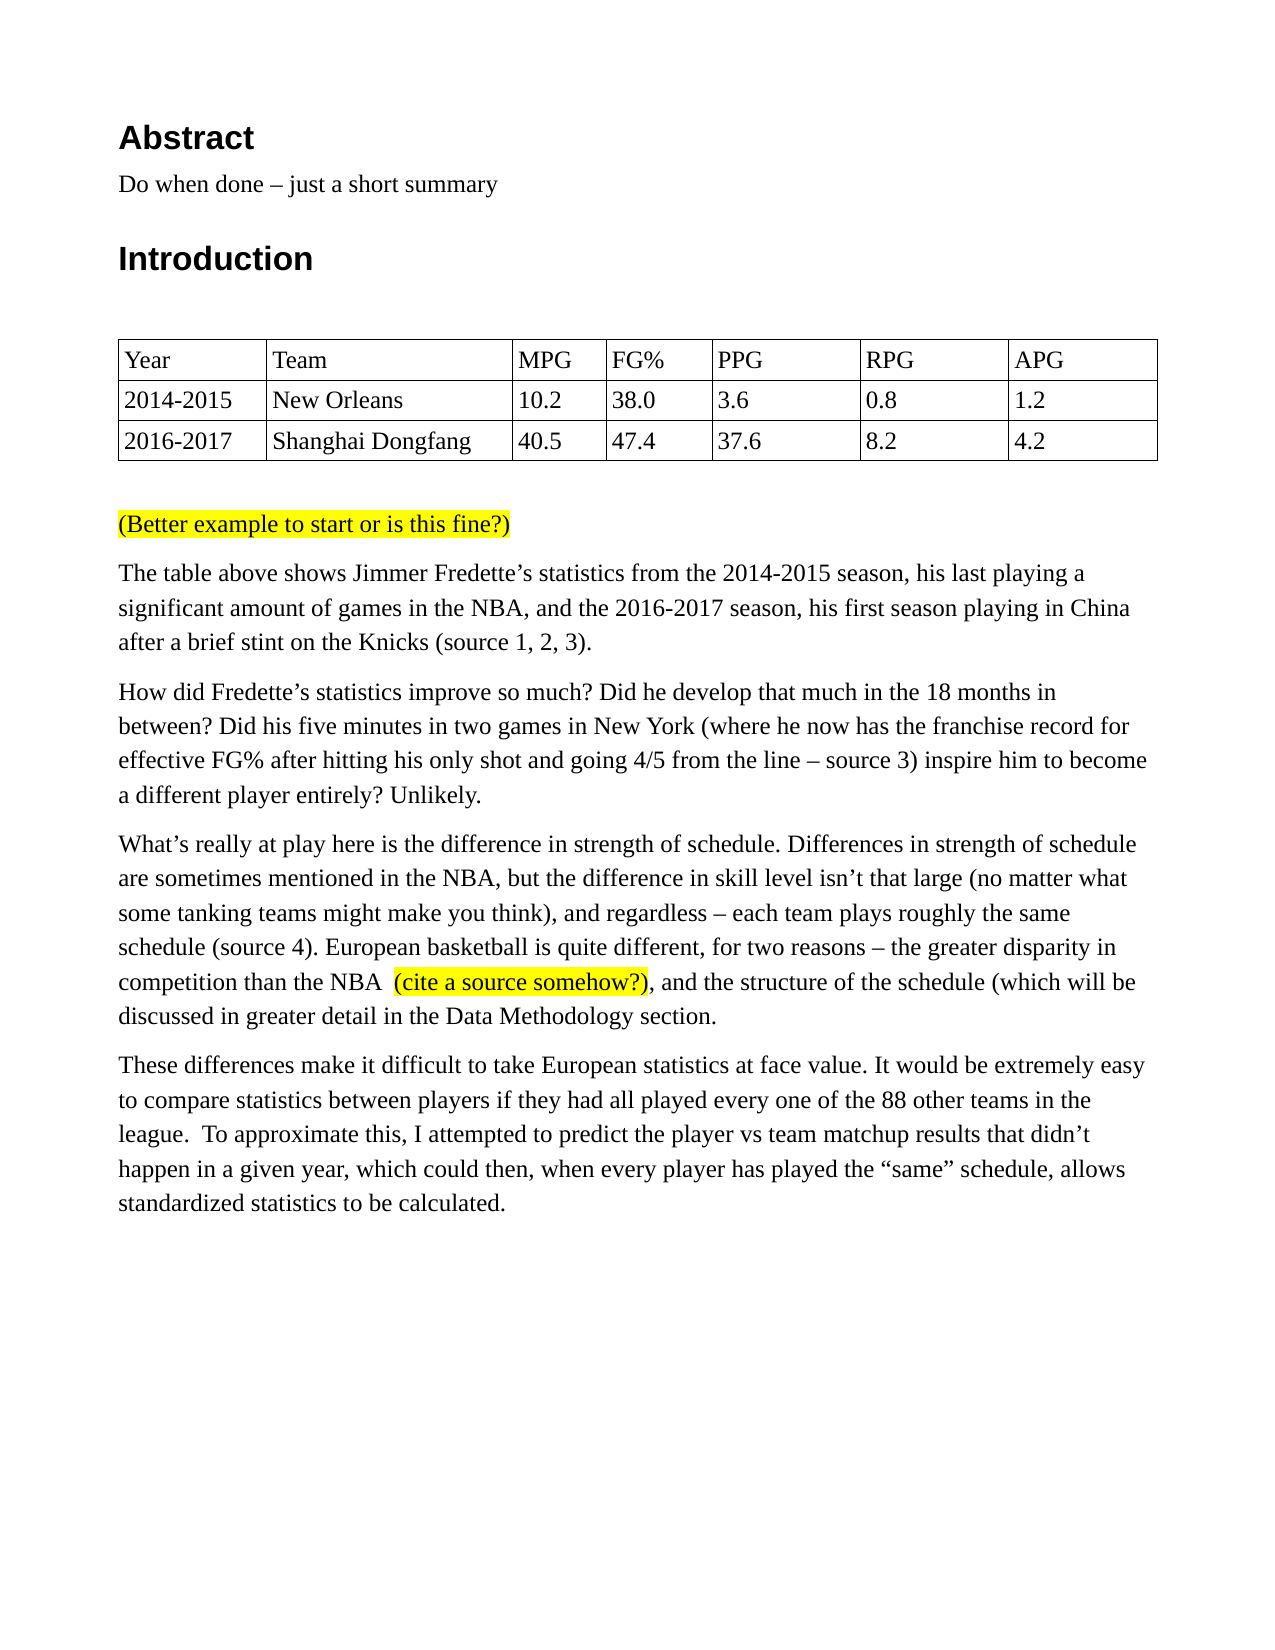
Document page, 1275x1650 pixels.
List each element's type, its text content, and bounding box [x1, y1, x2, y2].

table_cell 1.2 [1009, 381, 1157, 420]
table_cell 40.5 [513, 421, 606, 460]
table_cell New Orleans [267, 381, 512, 420]
table_cell 8.2 [861, 421, 1008, 460]
text The table above shows Jimmer Fredette’s statistics from the 2014-2015 season, his last playing a significant amount of games in the NBA, and the 2016-2017 season, his first season playing in China after a brief stint on the Knicks (source 1, 2, 3). [118, 558, 1157, 656]
table_cell 37.6 [713, 421, 860, 460]
table_header Team [267, 340, 512, 380]
table_header Year [119, 340, 266, 380]
table_header PPG [713, 340, 860, 380]
table_cell 2016-2017 [119, 421, 266, 460]
table_cell 2014-2015 [119, 381, 266, 420]
subtitle Introduction [118, 239, 1157, 278]
table_cell Shanghai Dongfang [267, 421, 512, 460]
text What’s really at play here is the difference in strength of schedule. Differences in strength of schedule are sometimes mentioned in the NBA, but the difference in skill level isn’t that large (no matter what some tanking teams might make you think), and regardless – each team plays roughly the same schedule (source 4). European basketball is quite different, for two reasons – the greater disparity in competition than the NBA (cite a source somehow?), and the structure of the schedule (which will be discussed in greater detail in the Data Methodology section. [118, 829, 1157, 1030]
table_cell 3.6 [713, 381, 860, 420]
subtitle Abstract [118, 118, 1157, 157]
table_header MPG [513, 340, 606, 380]
table_cell 47.4 [607, 421, 712, 460]
table_header FG% [607, 340, 712, 380]
table_header RPG [861, 340, 1008, 380]
text Do when done – just a short summary [118, 169, 1157, 198]
table_cell 38.0 [607, 381, 712, 420]
table_header APG [1009, 340, 1157, 380]
table_cell 0.8 [861, 381, 1008, 420]
table_cell 10.2 [513, 381, 606, 420]
text These differences make it difficult to take European statistics at face value. It would be extremely easy to compare statistics between players if they had all played every one of the 88 other teams in the league. To approximate this, I attempted to predict the player vs team matchup results that didn’t happen in a given year, which could then, when every player has played the “same” schedule, allows standardized statistics to be calculated. [118, 1051, 1157, 1217]
table_cell 4.2 [1009, 421, 1157, 460]
text (Better example to start or is this fine?) [118, 509, 1157, 538]
text How did Fredette’s statistics improve so much? Did he develop that much in the 18 months in between? Did his five minutes in two games in New York (where he now has the franchise record for effective FG% after hitting his only shot and going 4/5 from the line – source 3) inspire him to become a different player entirely? Unlikely. [118, 677, 1157, 809]
